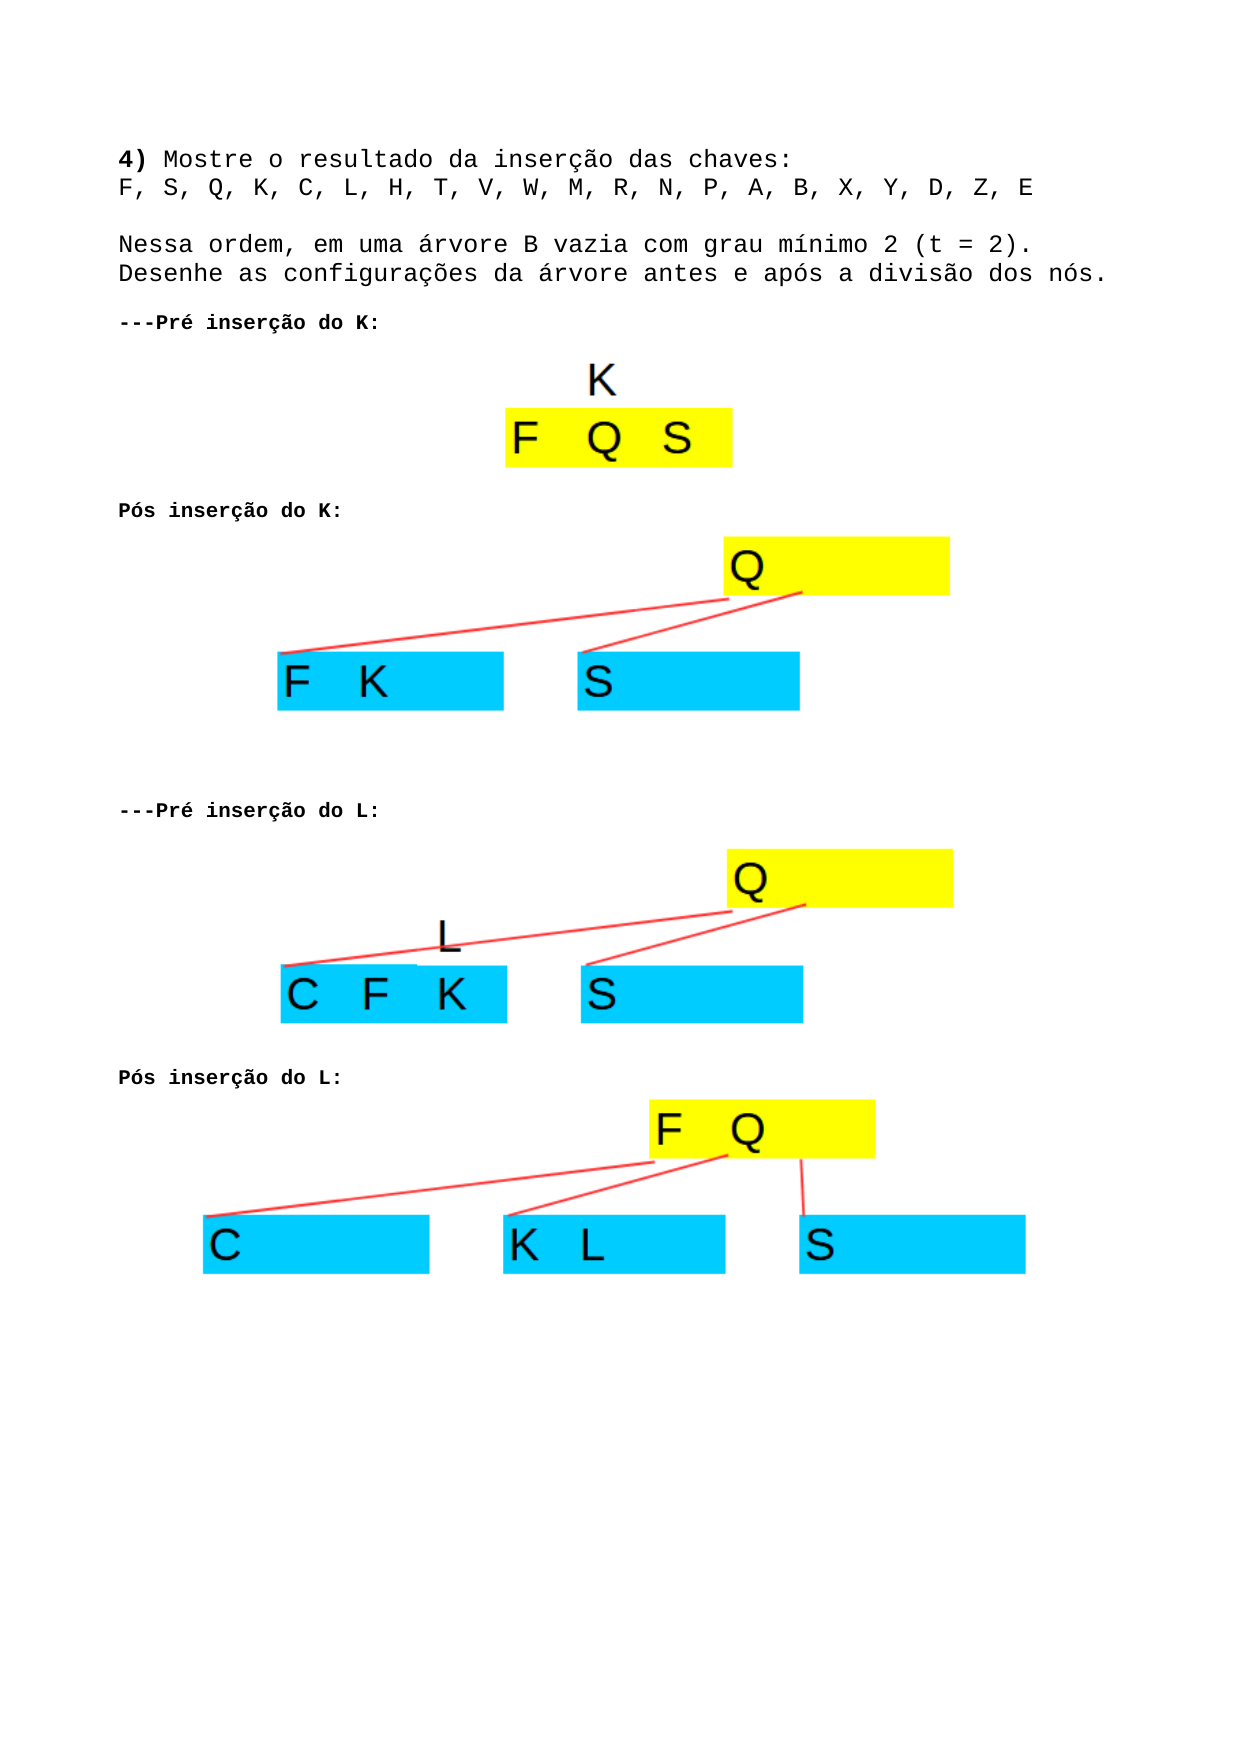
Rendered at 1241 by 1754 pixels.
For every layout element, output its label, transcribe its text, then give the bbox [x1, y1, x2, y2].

text ---Pré inserção do L: [118, 800, 1122, 824]
picture [268, 523, 972, 730]
text F, S, Q, K, C, L, H, T, V, W, M, R, N, P, A, B, X, Y, D, Z, E [118, 175, 1122, 203]
picture [500, 335, 740, 477]
text Nessa ordem, em uma árvore B vazia com grau mínimo 2 (t = 2). Desenhe as configurações da árvore antes e após a divisão dos nós. [118, 232, 1122, 288]
text 4) Mostre o resultado da inserção das chaves: [118, 146, 1122, 175]
text ---Pré inserção do K: [118, 312, 1122, 336]
picture [195, 1091, 1045, 1292]
picture [270, 824, 970, 1044]
text Pós inserção do K: [118, 500, 1122, 523]
text Pós inserção do L: [118, 1067, 1122, 1091]
